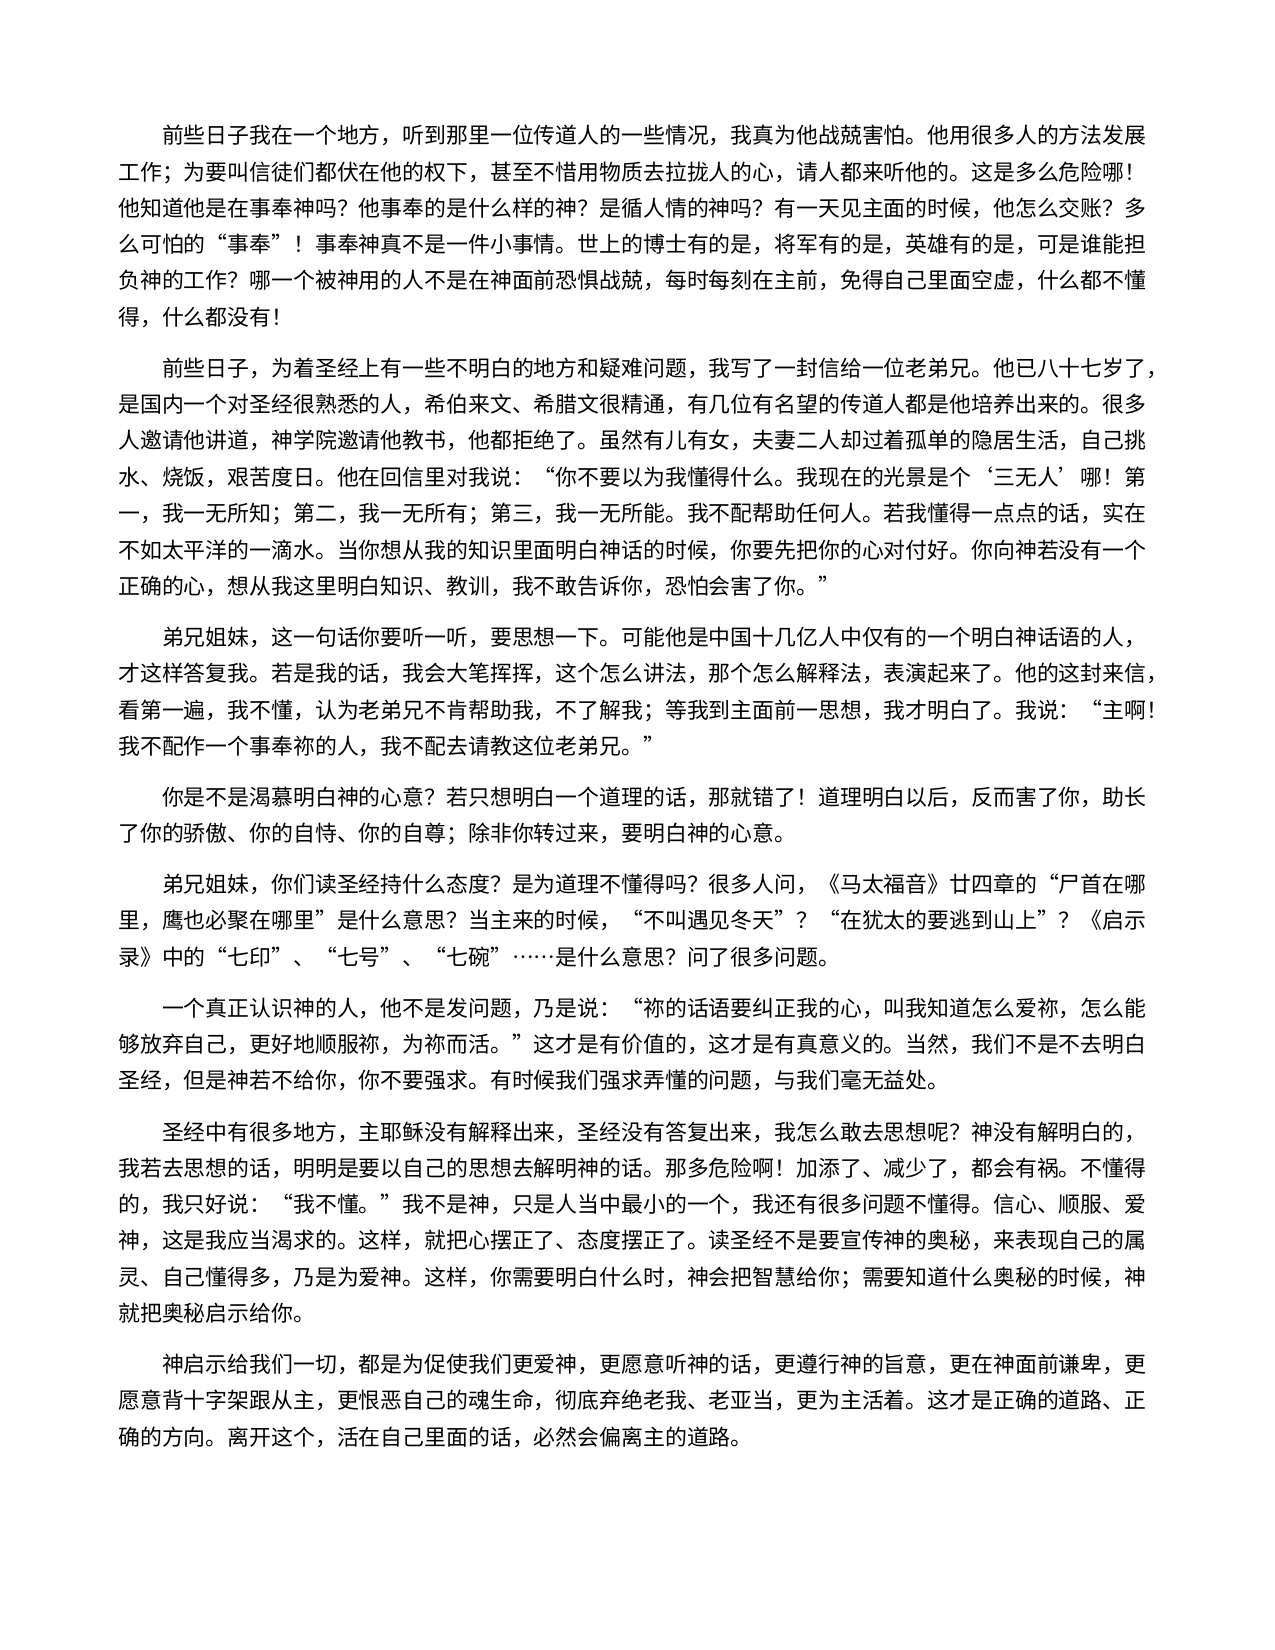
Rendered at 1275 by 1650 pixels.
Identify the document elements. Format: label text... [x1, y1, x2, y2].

text 前些日子我在一个地方，听到那里一位传道人的一些情况，我真为他战兢害怕。他用很多人的方法发展工作；为要叫信徒们都伏在他的权下，甚至不惜用物质去拉拢人的心，请人都来听他的。这是多么危险哪！他知道他是在事奉神吗？他事奉的是什么样的神？是循人情的神吗？有一天见主面的时候，他怎么交账？多么可怕的“事奉”！事奉神真不是一件小事情。世上的博士有的是，将军有的是，英雄有的是，可是谁能担负神的工作？哪一个被神用的人不是在神面前恐惧战兢，每时每刻在主前，免得自己里面空虚，什么都不懂得，什么都没有！ [118, 118, 1157, 332]
text 弟兄姐妹，你们读圣经持什么态度？是为道理不懂得吗？很多人问，《马太福音》廿四章的“尸首在哪里，鹰也必聚在哪里”是什么意思？当主来的时候，“不叫遇见冬天”？“在犹太的要逃到山上”？《启示录》中的“七印”、“七号”、“七碗”……是什么意思？问了很多问题。 [118, 867, 1157, 972]
text 一个真正认识神的人，他不是发问题，乃是说：“祢的话语要纠正我的心，叫我知道怎么爱祢，怎么能够放弃自己，更好地顺服祢，为祢而活。”这才是有价值的，这才是有真意义的。当然，我们不是不去明白圣经，但是神若不给你，你不要强求。有时候我们强求弄懂的问题，与我们毫无益处。 [118, 991, 1157, 1095]
text 你是不是渴慕明白神的心意？若只想明白一个道理的话，那就错了！道理明白以后，反而害了你，助长了你的骄傲、你的自恃、你的自尊；除非你转过来，要明白神的心意。 [118, 780, 1157, 848]
text 弟兄姐妹，这一句话你要听一听，要思想一下。可能他是中国十几亿人中仅有的一个明白神话语的人，才这样答复我。若是我的话，我会大笔挥挥，这个怎么讲法，那个怎么解释法，表演起来了。他的这封来信，看第一遍，我不懂，认为老弟兄不肯帮助我，不了解我；等我到主面前一思想，我才明白了。我说：“主啊！我不配作一个事奉祢的人，我不配去请教这位老弟兄。” [118, 620, 1157, 761]
text 神启示给我们一切，都是为促使我们更爱神，更愿意听神的话，更遵行神的旨意，更在神面前谦卑，更愿意背十字架跟从主，更恨恶自己的魂生命，彻底弃绝老我、老亚当，更为主活着。这才是正确的道路、正确的方向。离开这个，活在自己里面的话，必然会偏离主的道路。 [118, 1347, 1157, 1452]
text 前些日子，为着圣经上有一些不明白的地方和疑难问题，我写了一封信给一位老弟兄。他已八十七岁了，是国内一个对圣经很熟悉的人，希伯来文、希腊文很精通，有几位有名望的传道人都是他培养出来的。很多人邀请他讲道，神学院邀请他教书，他都拒绝了。虽然有儿有女，夫妻二人却过着孤单的隐居生活，自己挑水、烧饭，艰苦度日。他在回信里对我说：“你不要以为我懂得什么。我现在的光景是个‘三无人’哪！第一，我一无所知；第二，我一无所有；第三，我一无所能。我不配帮助任何人。若我懂得一点点的话，实在不如太平洋的一滴水。当你想从我的知识里面明白神话的时候，你要先把你的心对付好。你向神若没有一个正确的心，想从我这里明白知识、教训，我不敢告诉你，恐怕会害了你。” [118, 351, 1157, 601]
text 圣经中有很多地方，主耶稣没有解释出来，圣经没有答复出来，我怎么敢去思想呢？神没有解明白的，我若去思想的话，明明是要以自己的思想去解明神的话。那多危险啊！加添了、减少了，都会有祸。不懂得的，我只好说：“我不懂。”我不是神，只是人当中最小的一个，我还有很多问题不懂得。信心、顺服、爱神，这是我应当渴求的。这样，就把心摆正了、态度摆正了。读圣经不是要宣传神的奥秘，来表现自己的属灵、自己懂得多，乃是为爱神。这样，你需要明白什么时，神会把智慧给你；需要知道什么奥秘的时候，神就把奥秘启示给你。 [118, 1114, 1157, 1328]
